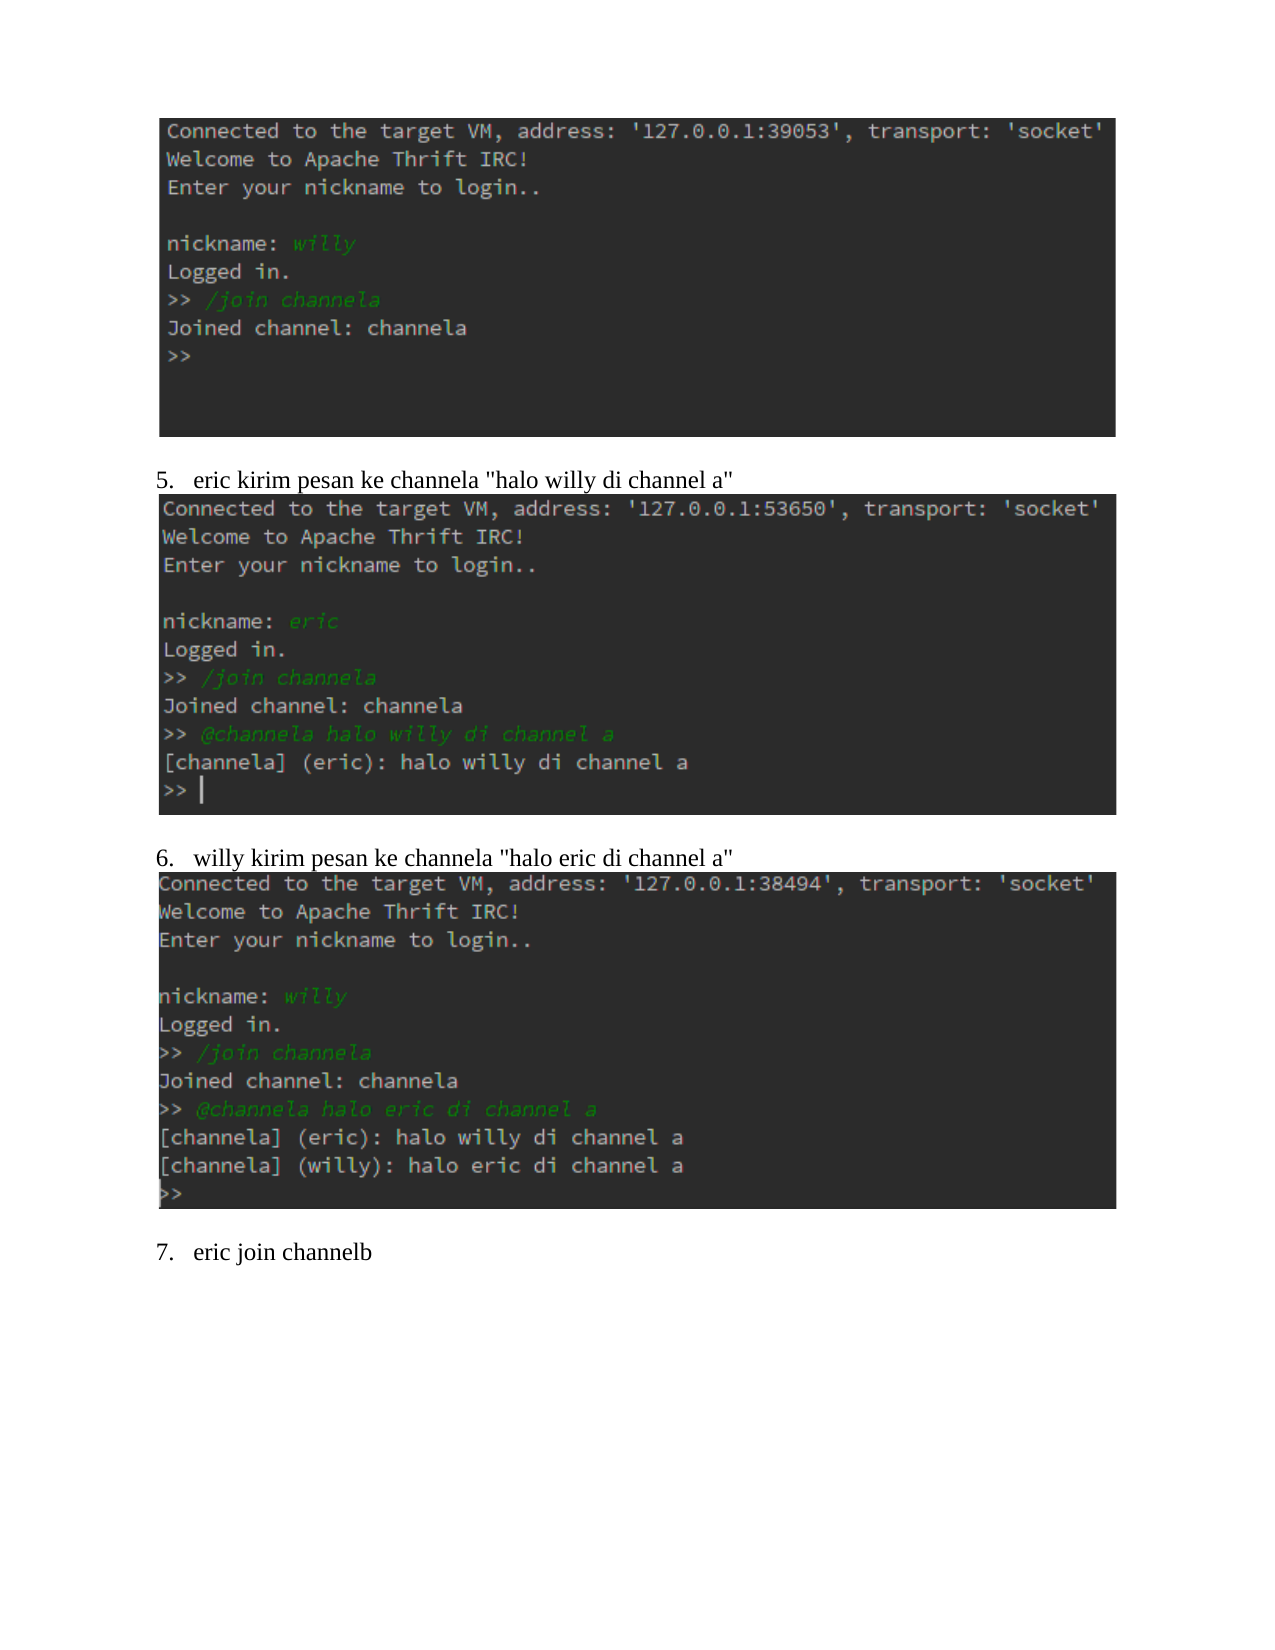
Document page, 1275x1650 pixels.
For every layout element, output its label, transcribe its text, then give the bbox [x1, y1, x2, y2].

picture [158, 872, 1117, 1209]
list willy kirim pesan ke channela "halo eric di channel a" [156, 843, 1157, 872]
list eric kirim pesan ke channela "halo willy di channel a" [156, 466, 1157, 494]
list eric join channelb [156, 1237, 1157, 1266]
picture [159, 118, 1116, 437]
picture [158, 494, 1117, 815]
